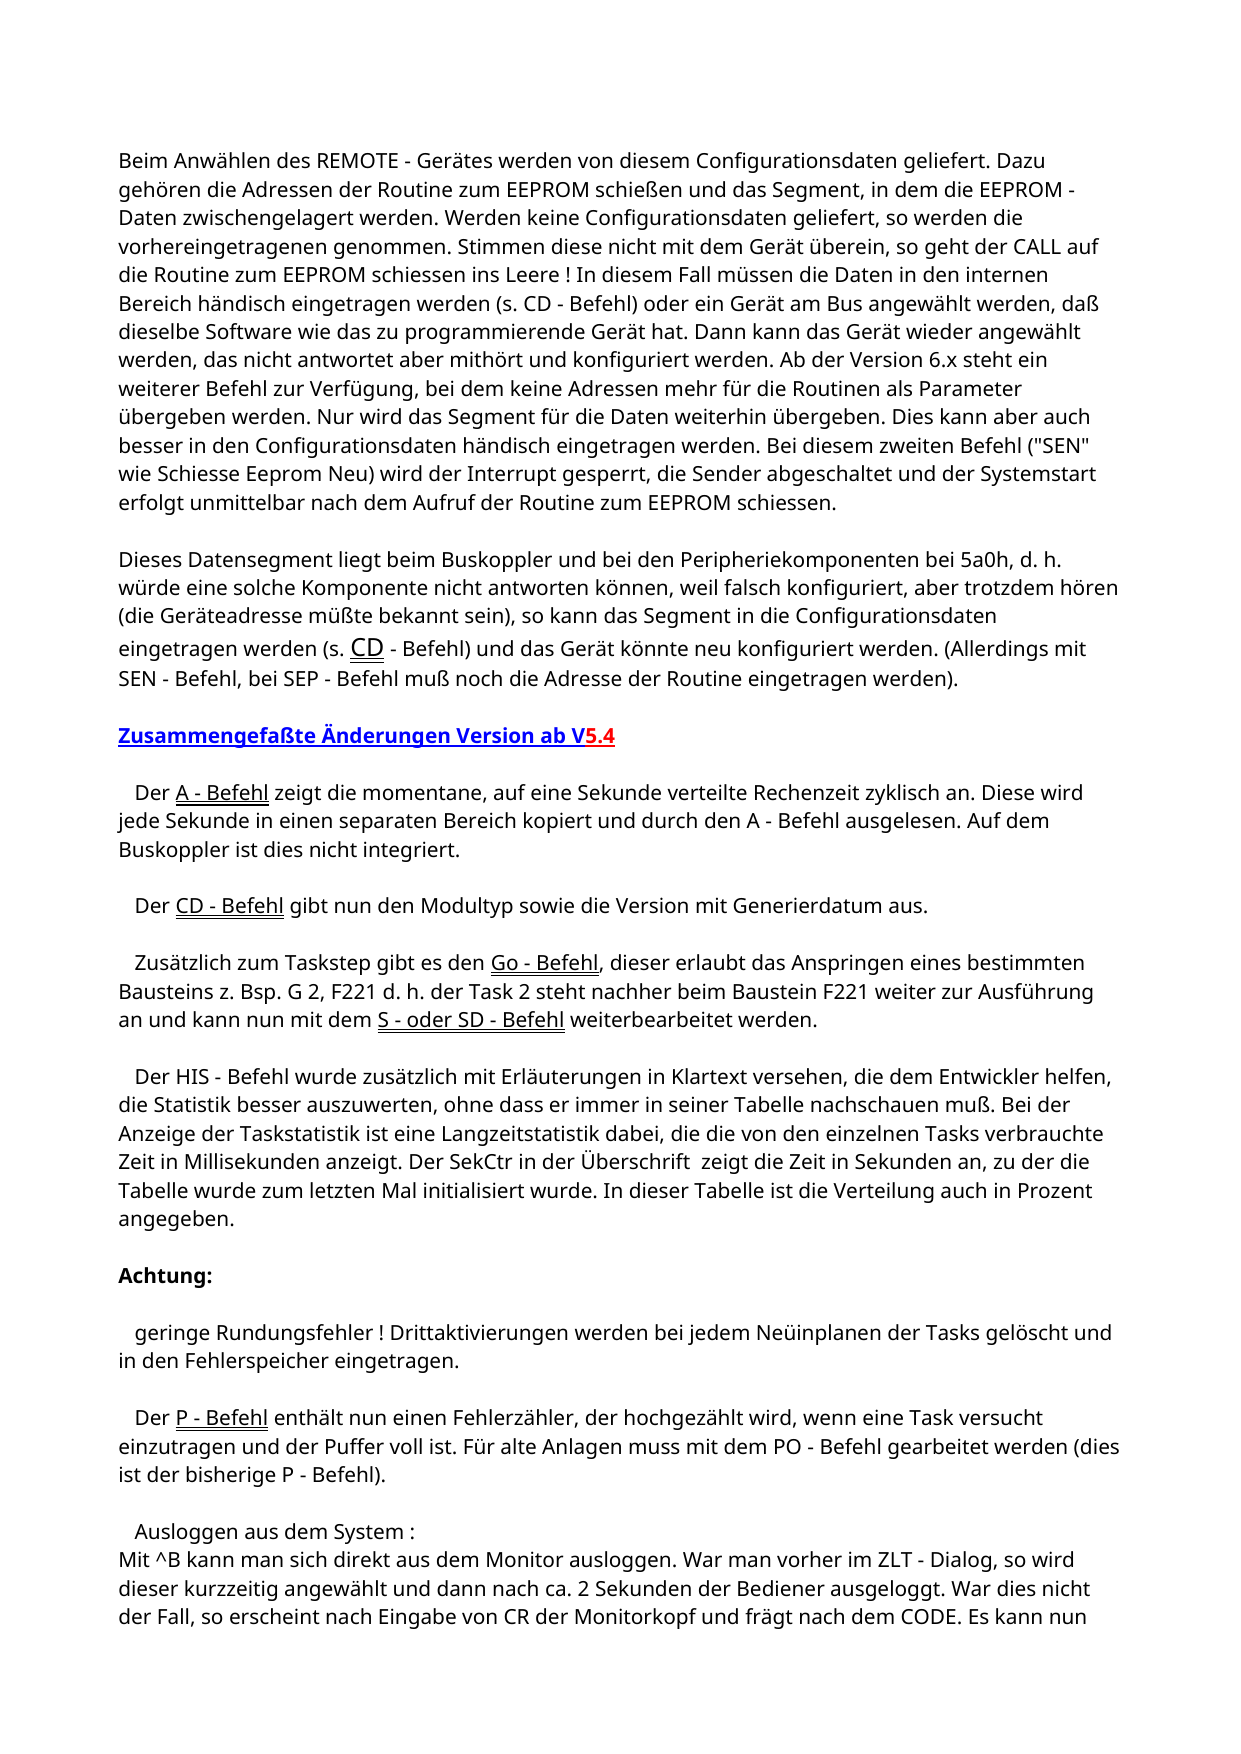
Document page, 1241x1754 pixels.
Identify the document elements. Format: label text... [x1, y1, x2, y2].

text Ausloggen aus dem System : [118, 1517, 1122, 1546]
text Mit ^B kann man sich direkt aus dem Monitor ausloggen. War man vorher im ZLT - Dialog, so wird dieser kurzzeitig angewählt und dann nach ca. 2 Sekunden der Bediener ausgeloggt. War dies nicht der Fall, so erscheint nach Eingabe von CR der Monitorkopf und frägt nach dem CODE. Es kann nun [118, 1546, 1122, 1631]
text geringe Rundungsfehler ! Drittaktivierungen werden bei jedem Neüinplanen der Tasks gelöscht und in den Fehlerspeicher eingetragen. [118, 1318, 1122, 1375]
text Beim Anwählen des REMOTE - Gerätes werden von diesem Configurationsdaten geliefert. Dazu gehören die Adressen der Routine zum EEPROM schießen und das Segment, in dem die EEPROM - Daten zwischengelagert werden. Werden keine Configurationsdaten geliefert, so werden die vorhereingetragenen genommen. Stimmen diese nicht mit dem Gerät überein, so geht der CALL auf die Routine zum EEPROM schiessen ins Leere ! In diesem Fall müssen die Daten in den internen Bereich händisch eingetragen werden (s. CD - Befehl) oder ein Gerät am Bus angewählt werden, daß dieselbe Software wie das zu programmierende Gerät hat. Dann kann das Gerät wieder angewählt werden, das nicht antwortet aber mithört und konfiguriert werden. Ab der Version 6.x steht ein weiterer Befehl zur Verfügung, bei dem keine Adressen mehr für die Routinen als Parameter übergeben werden. Nur wird das Segment für die Daten weiterhin übergeben. Dies kann aber auch besser in den Configurationsdaten händisch eingetragen werden. Bei diesem zweiten Befehl ("SEN" wie Schiesse Eeprom Neu) wird der Interrupt gesperrt, die Sender abgeschaltet und der Systemstart erfolgt unmittelbar nach dem Aufruf der Routine zum EEPROM schiessen. [118, 147, 1122, 516]
text Der CD - Befehl gibt nun den Modultyp sowie die Version mit Generierdatum aus. [118, 892, 1122, 920]
text Zusammengefaßte Änderungen Version ab V5.4 [118, 721, 1122, 749]
text Der A - Befehl zeigt die momentane, auf eine Sekunde verteilte Rechenzeit zyklisch an. Diese wird jede Sekunde in einen separaten Bereich kopiert und durch den A - Befehl ausgelesen. Auf dem Buskoppler ist dies nicht integriert. [118, 778, 1122, 863]
text Zusätzlich zum Taskstep gibt es den Go - Befehl, dieser erlaubt das Anspringen eines bestimmten Bausteins z. Bsp. G 2, F221 d. h. der Task 2 steht nachher beim Baustein F221 weiter zur Ausführung an und kann nun mit dem S - oder SD - Befehl weiterbearbeitet werden. [118, 948, 1122, 1034]
text Dieses Datensegment liegt beim Buskoppler und bei den Peripheriekomponenten bei 5a0h, d. h. würde eine solche Komponente nicht antworten können, weil falsch konfiguriert, aber trotzdem hören (die Geräteadresse müßte bekannt sein), so kann das Segment in die Configurationsdaten eingetragen werden (s. CD - Befehl) und das Gerät könnte neu konfiguriert werden. (Allerdings mit SEN - Befehl, bei SEP - Befehl muß noch die Adresse der Routine eingetragen werden). [118, 545, 1122, 692]
text Der P - Befehl enthält nun einen Fehlerzähler, der hochgezählt wird, wenn eine Task versucht einzutragen und der Puffer voll ist. Für alte Anlagen muss mit dem PO - Befehl gearbeitet werden (dies ist der bisherige P - Befehl). [118, 1403, 1122, 1489]
text Achtung: [118, 1261, 1122, 1290]
text Der HIS - Befehl wurde zusätzlich mit Erläuterungen in Klartext versehen, die dem Entwickler helfen, die Statistik besser auszuwerten, ohne dass er immer in seiner Tabelle nachschauen muß. Bei der Anzeige der Taskstatistik ist eine Langzeitstatistik dabei, die die von den einzelnen Tasks verbrauchte Zeit in Millisekunden anzeigt. Der SekCtr in der Überschrift zeigt die Zeit in Sekunden an, zu der die Tabelle wurde zum letzten Mal initialisiert wurde. In dieser Tabelle ist die Verteilung auch in Prozent angegeben. [118, 1062, 1122, 1233]
